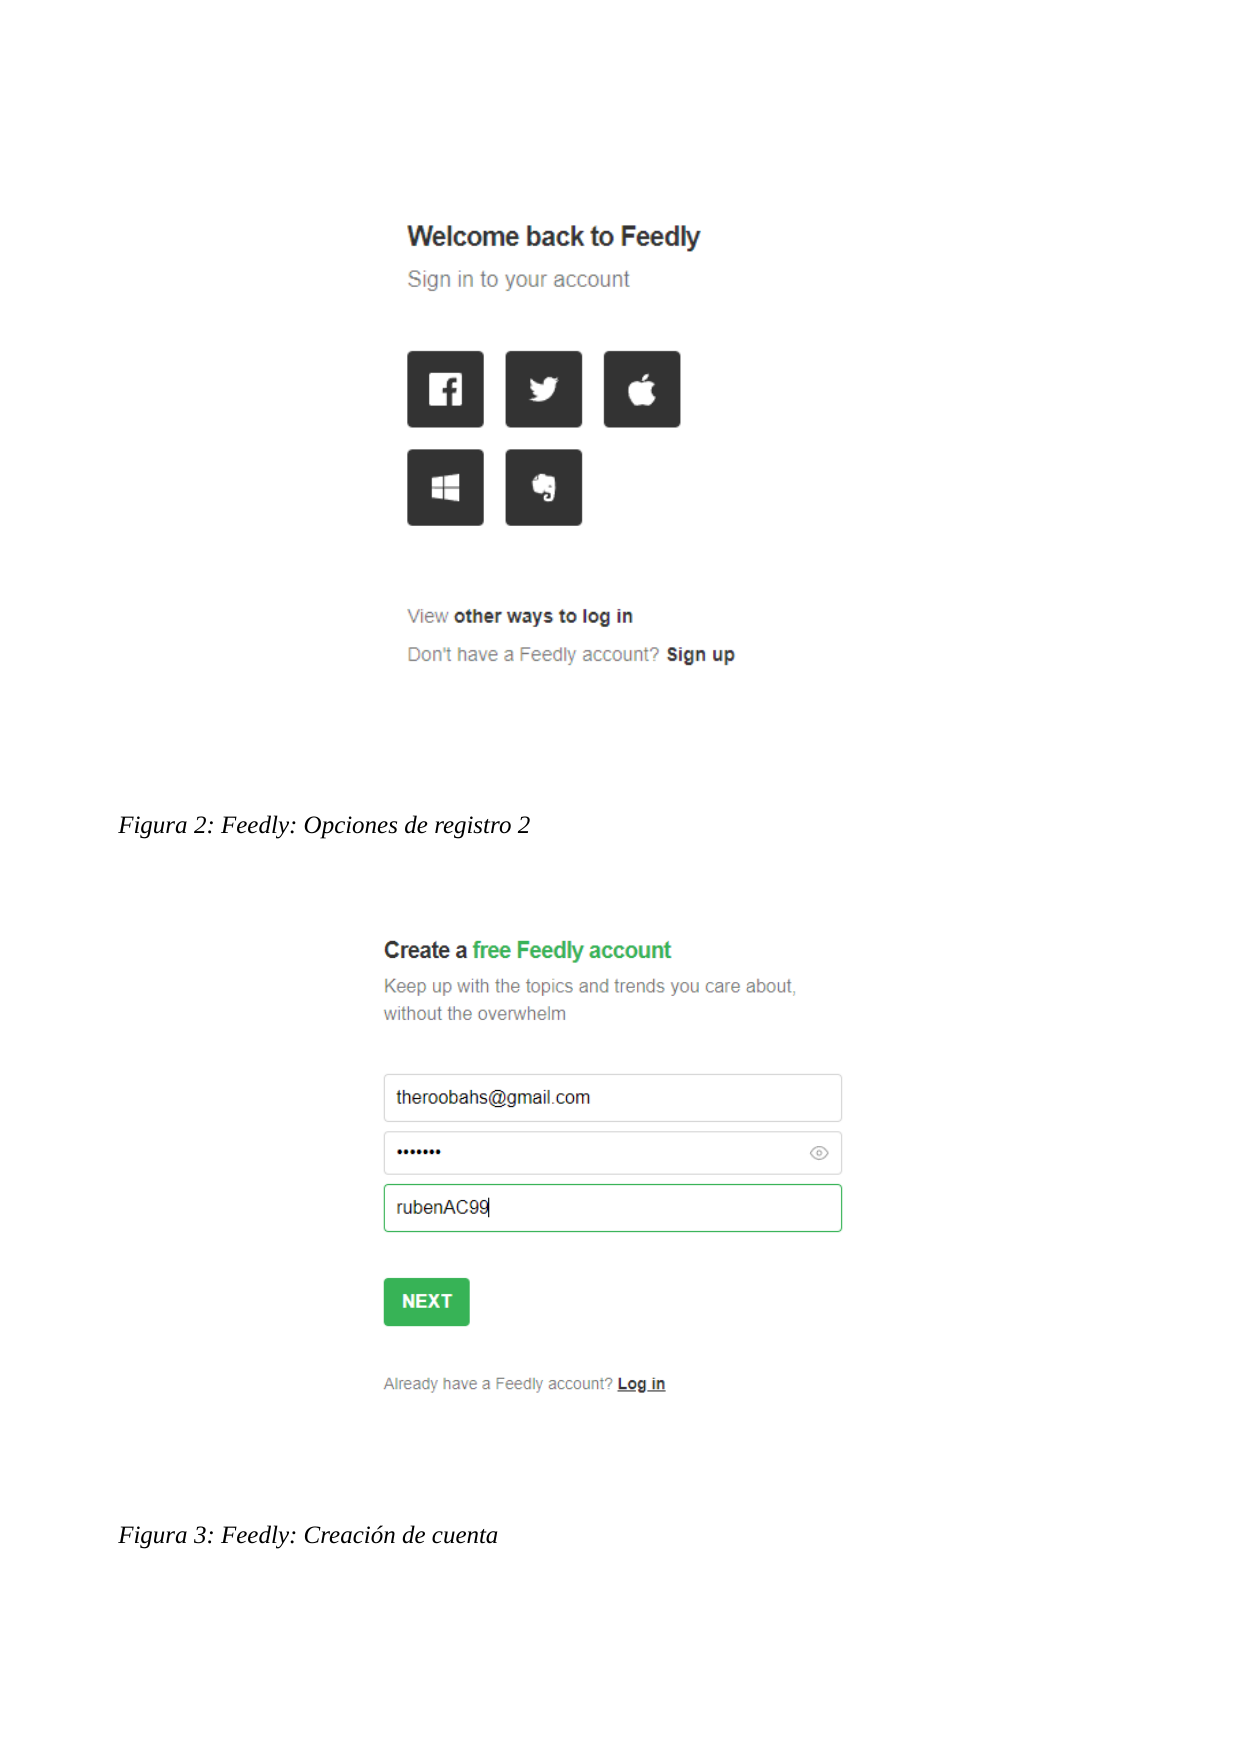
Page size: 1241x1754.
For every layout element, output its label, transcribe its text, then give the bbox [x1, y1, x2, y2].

text Figura 2: Feedly: Opciones de registro 2 [118, 810, 1122, 839]
picture [118, 880, 1123, 1520]
picture [118, 130, 1123, 810]
text Figura 3: Feedly: Creación de cuenta [118, 1520, 1122, 1548]
